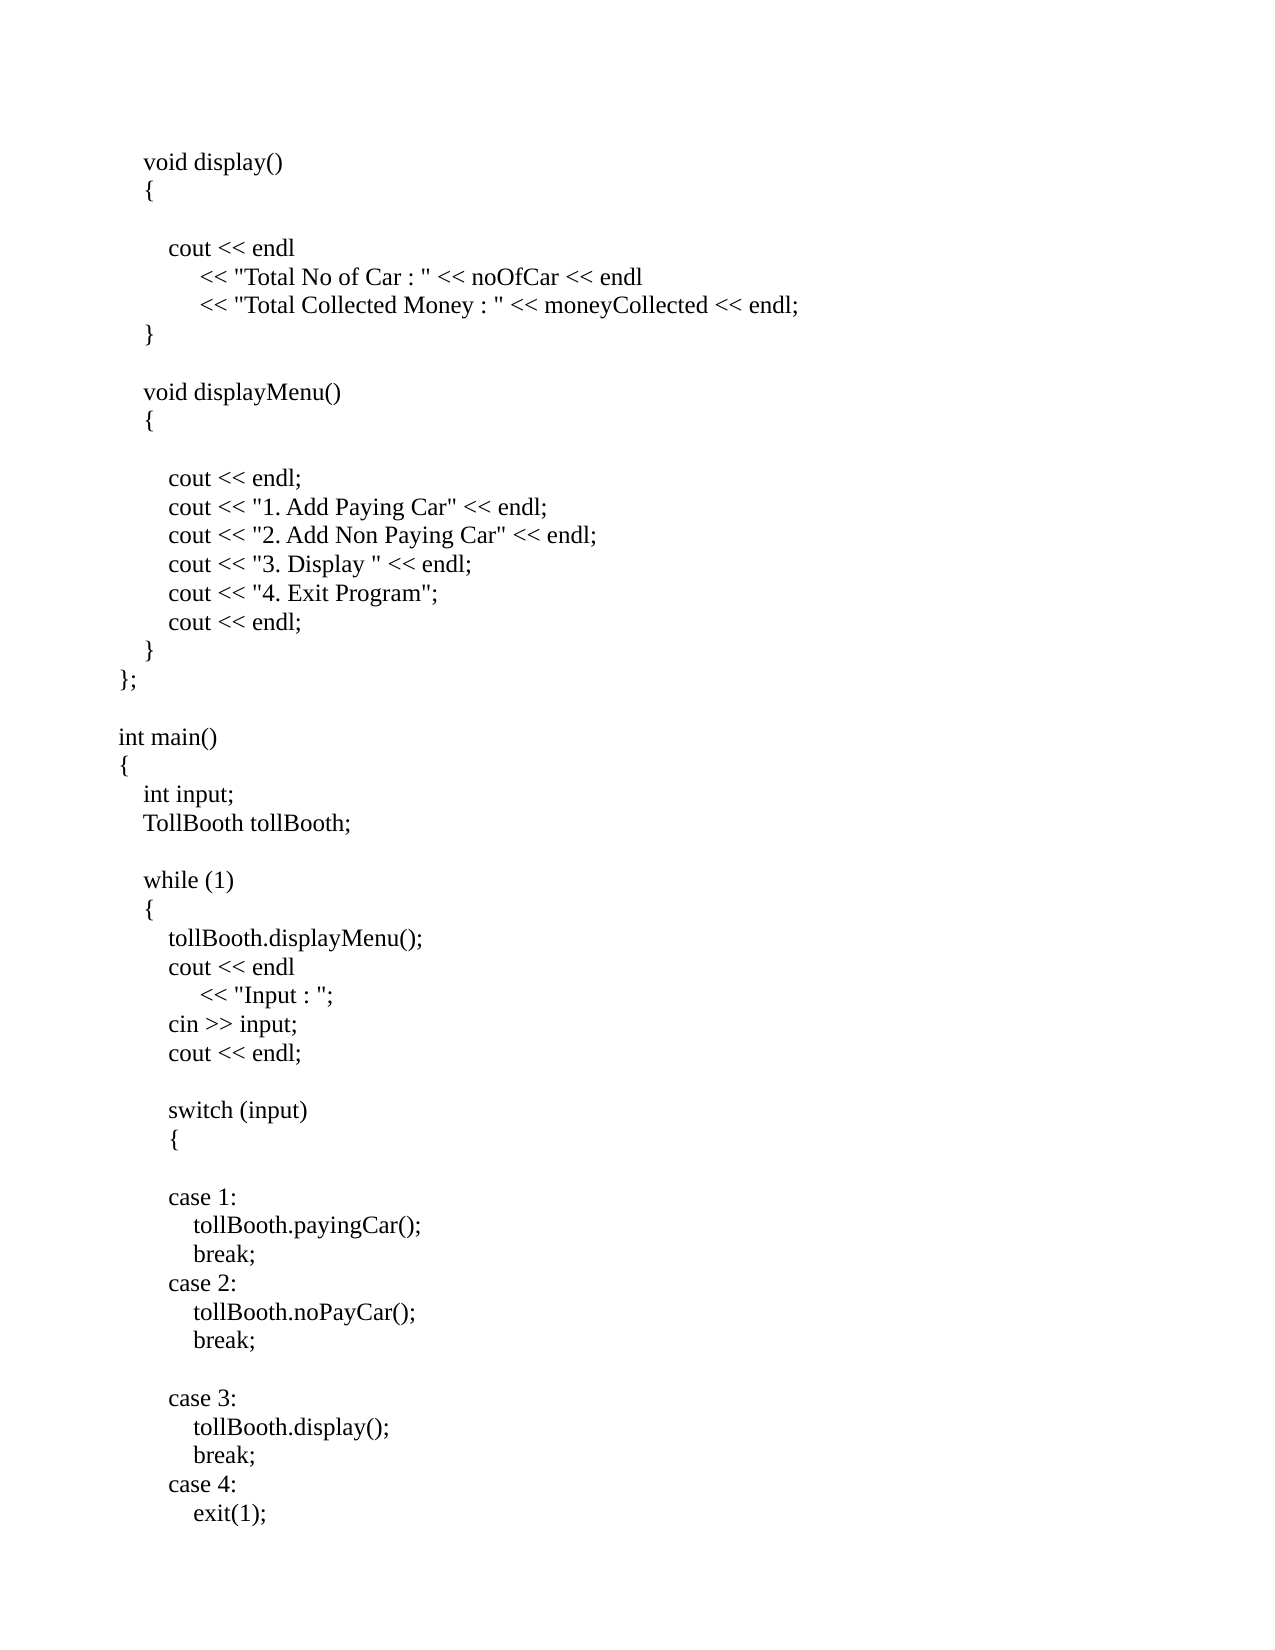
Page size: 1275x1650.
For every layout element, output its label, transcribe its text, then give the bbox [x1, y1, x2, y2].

text int main() [118, 722, 1157, 751]
text { [118, 176, 1157, 204]
text break; [118, 1239, 1157, 1268]
text << "Total No of Car : " << noOfCar << endl [118, 262, 1157, 291]
text cout << "4. Exit Program"; [118, 578, 1157, 607]
text int input; [118, 779, 1157, 808]
text while (1) [118, 866, 1157, 894]
text << "Total Collected Money : " << moneyCollected << endl; [118, 291, 1157, 319]
text break; [118, 1441, 1157, 1469]
text cout << "1. Add Paying Car" << endl; [118, 492, 1157, 521]
text void display() [118, 147, 1157, 176]
text }; [118, 664, 1157, 693]
text TollBooth tollBooth; [118, 808, 1157, 837]
text << "Input : "; [118, 981, 1157, 1009]
text case 1: [118, 1182, 1157, 1211]
text tollBooth.noPayCar(); [118, 1297, 1157, 1326]
text { [118, 894, 1157, 923]
text } [118, 319, 1157, 348]
text switch (input) [118, 1096, 1157, 1124]
text break; [118, 1326, 1157, 1354]
text cout << endl; [118, 607, 1157, 636]
text cout << endl; [118, 463, 1157, 492]
text cout << endl; [118, 1038, 1157, 1067]
text void displayMenu() [118, 377, 1157, 406]
text cin >> input; [118, 1009, 1157, 1038]
text exit(1); [118, 1498, 1157, 1527]
text tollBooth.display(); [118, 1412, 1157, 1441]
text case 2: [118, 1268, 1157, 1297]
text case 3: [118, 1383, 1157, 1412]
text case 4: [118, 1469, 1157, 1498]
text cout << endl [118, 233, 1157, 262]
text cout << endl [118, 952, 1157, 981]
text { [118, 1124, 1157, 1153]
text { [118, 406, 1157, 434]
text { [118, 751, 1157, 779]
text } [118, 636, 1157, 664]
text tollBooth.payingCar(); [118, 1211, 1157, 1239]
text tollBooth.displayMenu(); [118, 923, 1157, 952]
text cout << "2. Add Non Paying Car" << endl; [118, 521, 1157, 549]
text cout << "3. Display " << endl; [118, 549, 1157, 578]
